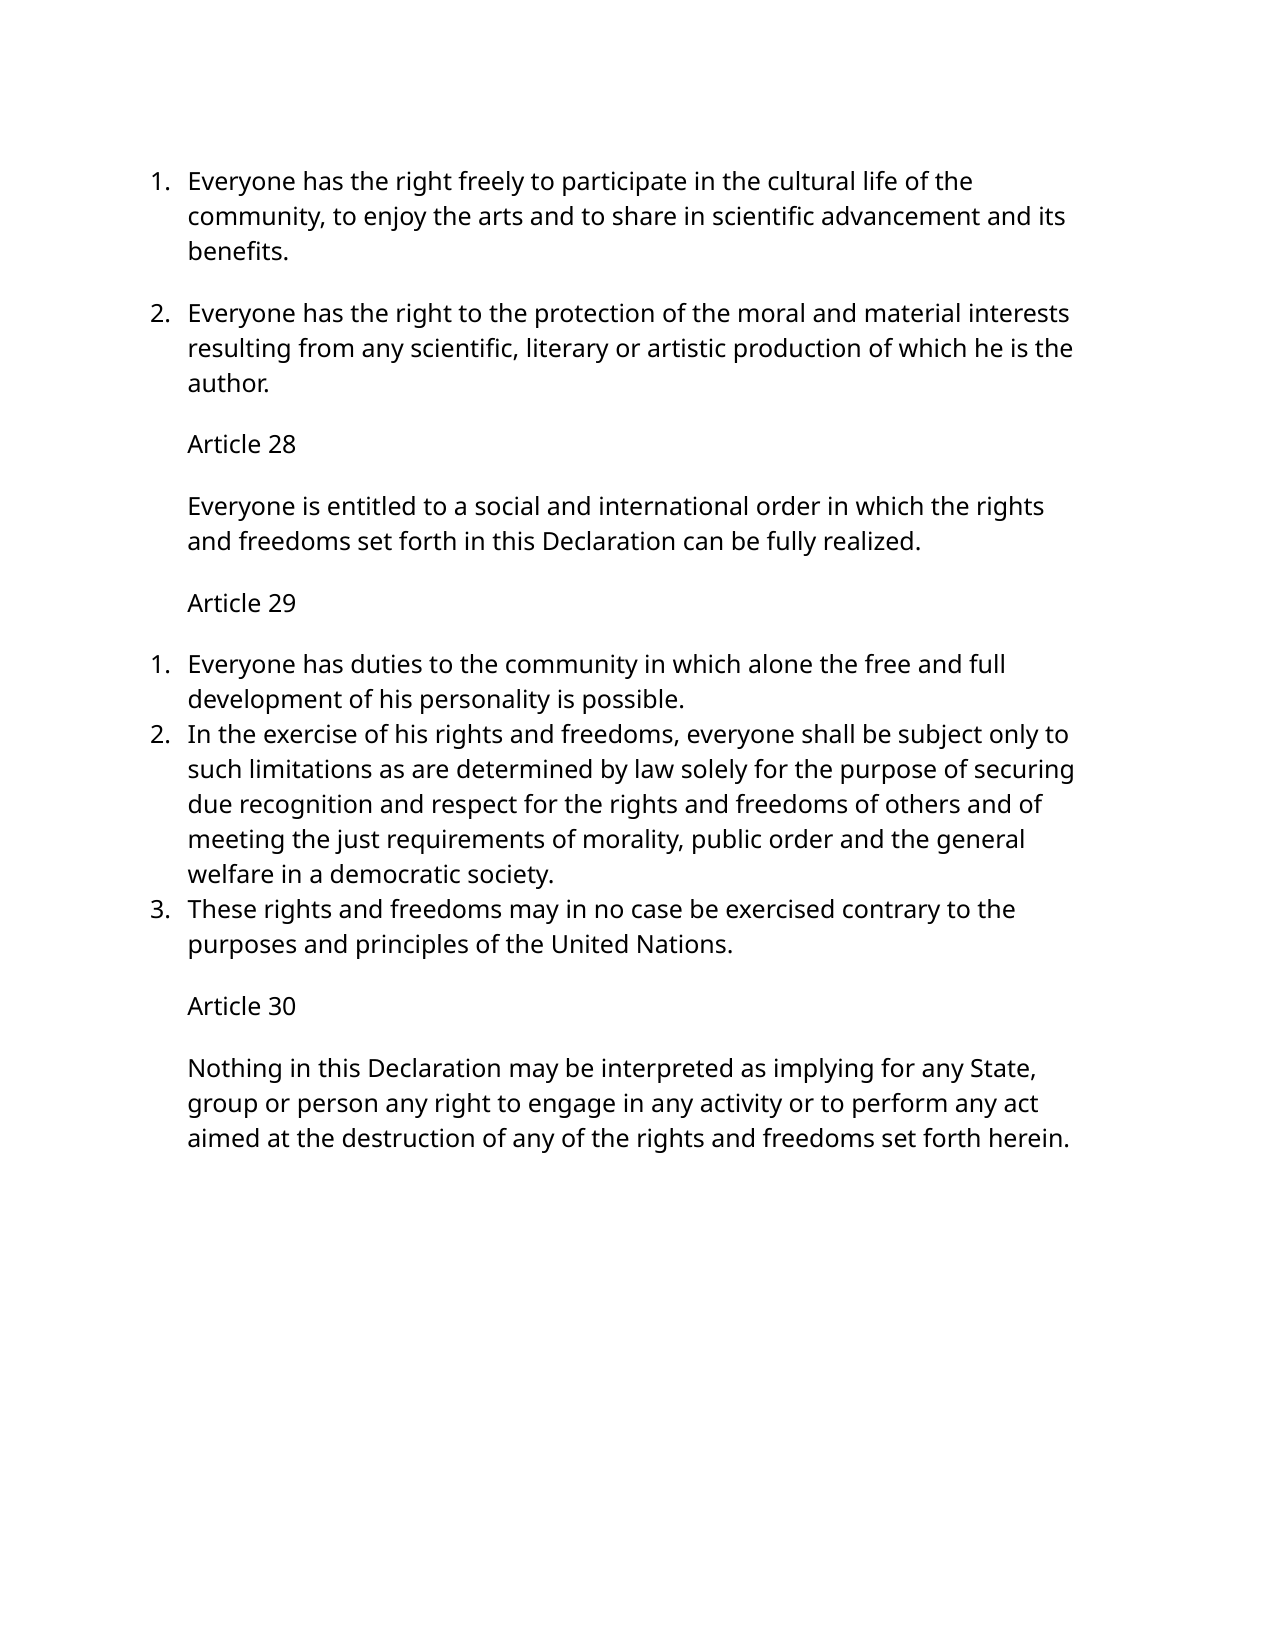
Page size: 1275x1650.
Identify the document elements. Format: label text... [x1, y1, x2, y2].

text Article 30 [187, 988, 1087, 1023]
text Article 28 [187, 427, 1087, 461]
text Everyone is entitled to a social and international order in which the rights and freedoms set forth in this Declaration can be fully realized. [187, 488, 1087, 558]
list Everyone has duties to the community in which alone the free and full development of his personality is possible. [150, 647, 1087, 716]
list In the exercise of his rights and freedoms, everyone shall be subject only to such limitations as are determined by law solely for the purpose of securing due recognition and respect for the rights and freedoms of others and of meeting the just requirements of morality, public order and the general welfare in a democratic society. [150, 717, 1087, 891]
list These rights and freedoms may in no case be exercised contrary to the purposes and principles of the United Nations. [150, 892, 1087, 961]
list Everyone has the right freely to participate in the cultural life of the community, to enjoy the arts and to share in scientific advancement and its benefits. [150, 163, 1087, 268]
list Everyone has the right to the protection of the moral and material interests resulting from any scientific, literary or artistic production of which he is the author. [150, 295, 1087, 399]
text Article 29 [187, 585, 1087, 619]
text Nothing in this Declaration may be interpreted as implying for any State, group or person any right to engage in any activity or to perform any act aimed at the destruction of any of the rights and freedoms set forth herein. [187, 1050, 1087, 1154]
